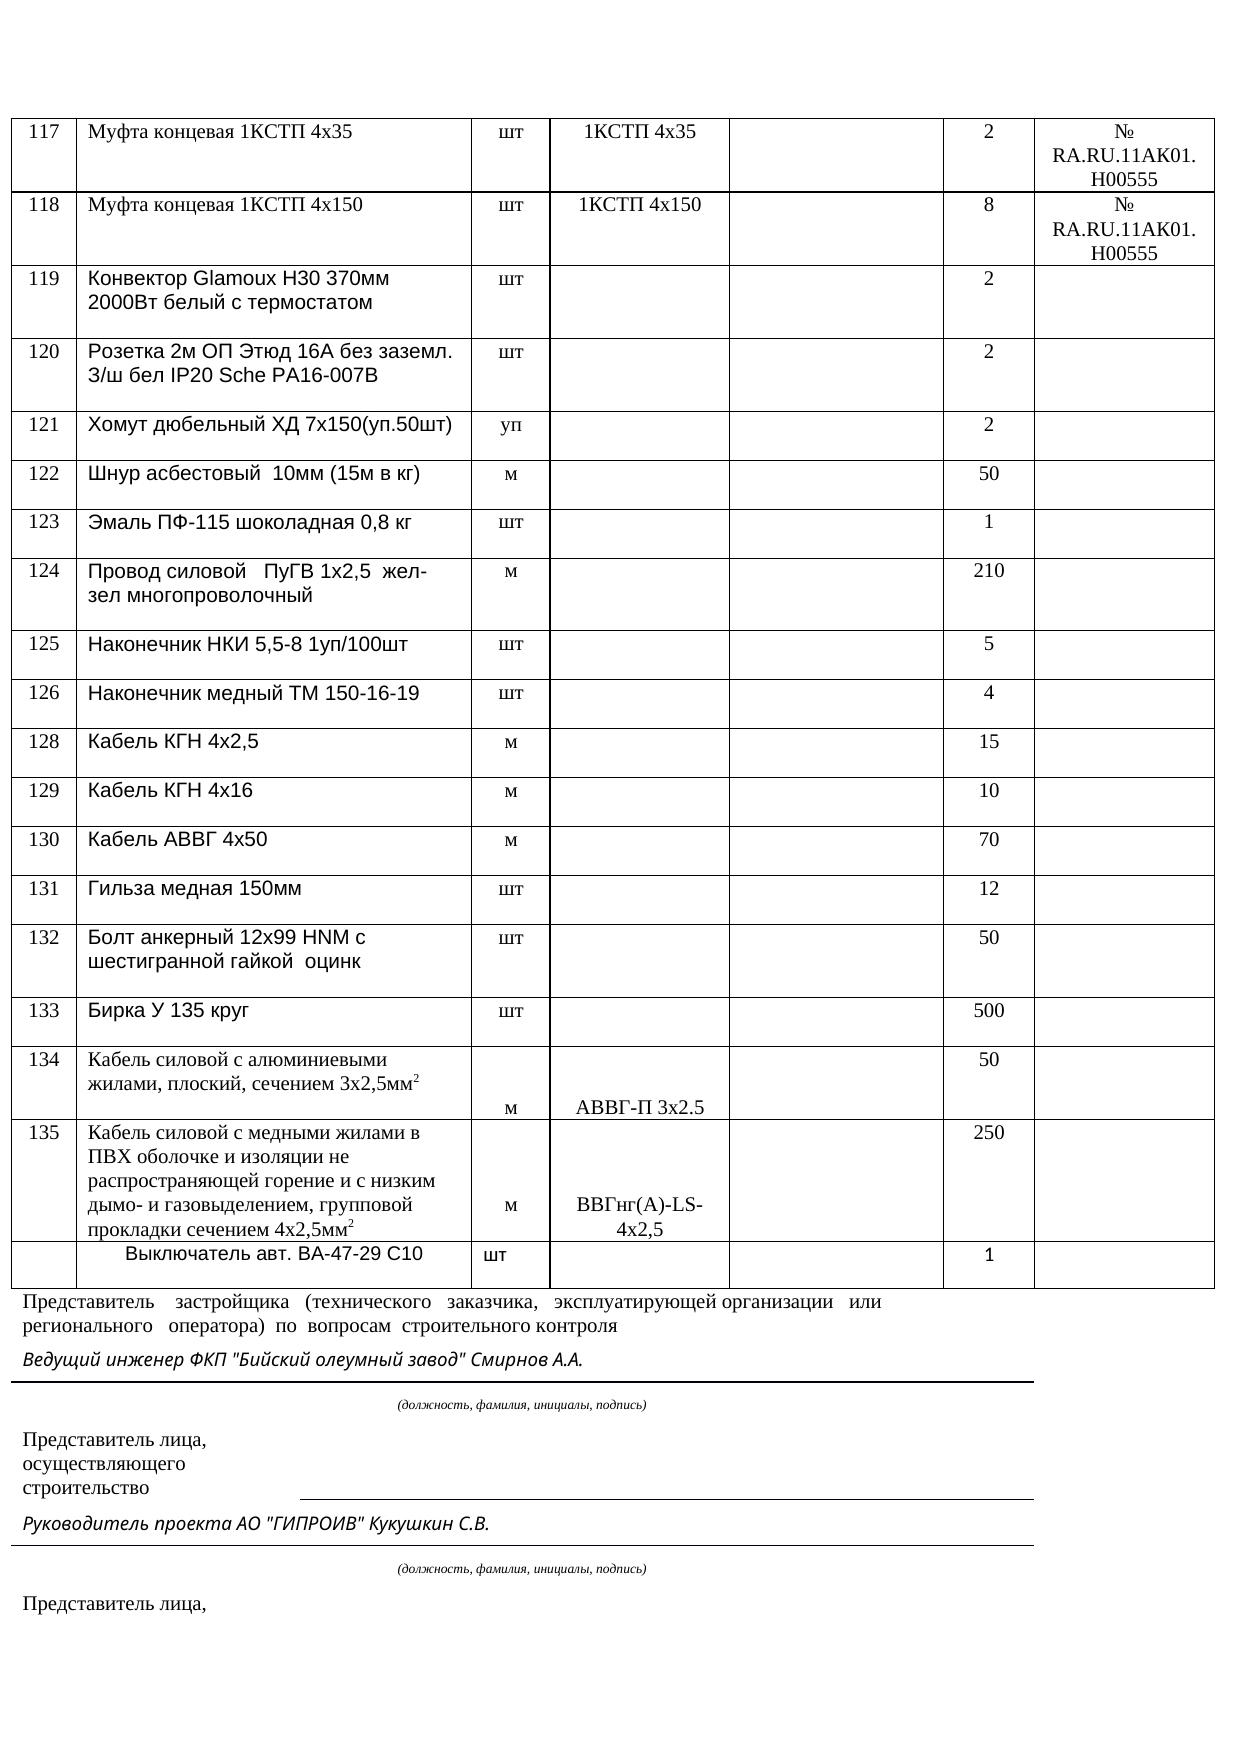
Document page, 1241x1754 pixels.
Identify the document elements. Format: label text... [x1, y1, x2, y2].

table_cell 131 [12, 876, 76, 924]
table_cell м [472, 1047, 549, 1119]
table_cell 123 [12, 510, 76, 557]
table_cell м [472, 729, 549, 777]
table_cell шт [472, 631, 549, 679]
table_cell 10 [944, 778, 1034, 826]
table_cell [551, 631, 729, 679]
table_cell [1035, 680, 1214, 728]
table_cell [12, 1242, 76, 1287]
table_cell [551, 778, 729, 826]
table_cell [300, 1591, 423, 1635]
table_cell [551, 266, 729, 338]
table_cell 250 [944, 1120, 1034, 1241]
table_cell [730, 339, 943, 411]
table_cell Кабель силовой с медными жилами в ПВХ оболочке и изоляции не распространяющей горение и с низким дымо- и газовыделением, групповой прокладки сечением 4х2,5мм2 [77, 1120, 471, 1241]
table_cell 4 [944, 680, 1034, 728]
table_cell 129 [12, 778, 76, 826]
table_cell 500 [944, 998, 1034, 1046]
table_cell 1 [944, 510, 1034, 557]
table_cell [1034, 1381, 1214, 1427]
table_cell Эмаль ПФ-115 шоколадная 0,8 кг [77, 510, 471, 557]
table_cell 15 [944, 729, 1034, 777]
table_cell м [472, 461, 549, 508]
table_cell [730, 729, 943, 777]
table_cell 126 [12, 680, 76, 728]
table_cell 128 [12, 729, 76, 777]
table_cell [551, 925, 729, 997]
table_cell Муфта концевая 1КСТП 4х35 [77, 119, 471, 191]
table_cell Кабель АВВГ 4х50 [77, 827, 471, 875]
table_cell [551, 876, 729, 924]
table_cell шт [472, 925, 549, 997]
table_cell [1035, 510, 1214, 557]
table_cell [1035, 1120, 1214, 1241]
table_cell [1035, 559, 1214, 630]
table_cell [1034, 1499, 1214, 1545]
table_cell 50 [944, 1047, 1034, 1119]
table_cell [730, 266, 943, 338]
table_cell 70 [944, 827, 1034, 875]
table_cell 134 [12, 1047, 76, 1119]
table_cell 117 [12, 119, 76, 191]
table_cell уп [472, 412, 549, 459]
table_cell [423, 1591, 1034, 1635]
table_cell [1035, 827, 1214, 875]
table_cell Кабель силовой с алюминиевыми жилами, плоский, сечением 3х2,5мм2 [77, 1047, 471, 1119]
table_cell [730, 680, 943, 728]
table_cell АВВГ-П 3х2.5 [551, 1047, 729, 1119]
table_cell 124 [12, 559, 76, 630]
table_cell 130 [12, 827, 76, 875]
table_cell (должность, фамилия, инициалы, подпись) [11, 1546, 1034, 1591]
table_cell [551, 680, 729, 728]
table_cell шт [472, 1242, 549, 1287]
table_cell 2 [944, 412, 1034, 459]
table_cell Кабель КГН 4х2,5 [77, 729, 471, 777]
table_cell [730, 510, 943, 557]
table_cell Кабель КГН 4х16 [77, 778, 471, 826]
table_cell [1035, 266, 1214, 338]
table_cell [1035, 339, 1214, 411]
table_cell [730, 559, 943, 630]
table_cell шт [472, 266, 549, 338]
table_cell шт [472, 998, 549, 1046]
table_cell [1034, 1591, 1214, 1635]
table_cell [730, 1242, 943, 1287]
table_cell [551, 412, 729, 459]
table_cell шт [472, 680, 549, 728]
table_cell 2 [944, 119, 1034, 191]
table_cell Шнур асбестовый 10мм (15м в кг) [77, 461, 471, 508]
table_cell (должность, фамилия, инициалы, подпись) [11, 1383, 1034, 1427]
table_cell [1035, 778, 1214, 826]
table_cell 210 [944, 559, 1034, 630]
table_cell Провод силовой ПуГВ 1х2,5 жел-зел многопроволочный [77, 559, 471, 630]
table_cell 2 [944, 266, 1034, 338]
table_cell Наконечник медный ТМ 150-16-19 [77, 680, 471, 728]
table_cell [1035, 876, 1214, 924]
table_cell № RA.RU.11АК01.Н00555 [1035, 119, 1214, 191]
table_cell [551, 998, 729, 1046]
table_cell шт [472, 876, 549, 924]
table_cell шт [472, 119, 549, 191]
table_cell 1КСТП 4х150 [551, 193, 729, 264]
table_cell [730, 876, 943, 924]
table_cell м [472, 827, 549, 875]
table_cell № RA.RU.11АК01.Н00555 [1035, 193, 1214, 264]
table_cell Бирка У 135 круг [77, 998, 471, 1046]
table_cell [730, 1120, 943, 1241]
table_cell [1035, 925, 1214, 997]
table_cell шт [472, 510, 549, 557]
table_cell 120 [12, 339, 76, 411]
table_cell [1034, 1337, 1214, 1381]
table_cell [1035, 631, 1214, 679]
table_cell 8 [944, 193, 1034, 264]
table_cell [730, 1047, 943, 1119]
table_cell [551, 559, 729, 630]
table_cell 121 [12, 412, 76, 459]
table_cell [730, 193, 943, 264]
table_cell [551, 827, 729, 875]
table_cell [551, 1242, 729, 1287]
table_cell [551, 339, 729, 411]
table_cell м [472, 559, 549, 630]
table_cell [551, 729, 729, 777]
table_cell [1035, 729, 1214, 777]
table_cell [1034, 1427, 1214, 1499]
table_cell 125 [12, 631, 76, 679]
table_cell Гильза медная 150мм [77, 876, 471, 924]
table_cell Розетка 2м ОП Этюд 16А без заземл. З/ш бел IP20 Sche PA16-007B [77, 339, 471, 411]
table_cell 1КСТП 4х35 [551, 119, 729, 191]
table_cell 50 [944, 925, 1034, 997]
table_cell Представитель лица, осуществляющего строительство [11, 1427, 300, 1499]
table_cell 118 [12, 193, 76, 264]
table_cell 135 [12, 1120, 76, 1241]
table_cell 2 [944, 339, 1034, 411]
table_cell 5 [944, 631, 1034, 679]
table_cell Конвектор Glamoux H30 370мм 2000Вт белый с термостатом [77, 266, 471, 338]
table_cell м [472, 1120, 549, 1241]
table_cell [730, 778, 943, 826]
table_cell 50 [944, 461, 1034, 508]
table_cell Представитель застройщика (технического заказчика, эксплуатирующей организации или регионального оператора) по вопросам строительного контроля [11, 1289, 1034, 1337]
table_cell [551, 461, 729, 508]
table_cell [730, 412, 943, 459]
table_cell [730, 119, 943, 191]
table_cell Руководитель проекта АО "ГИПРОИВ" Кукушкин С.В. [11, 1499, 1034, 1545]
table_cell [1035, 412, 1214, 459]
table_cell 1 [944, 1242, 1034, 1287]
table_cell [730, 827, 943, 875]
table_cell ВВГнг(А)-LS-4х2,5 [551, 1120, 729, 1241]
table_cell Хомут дюбельный ХД 7х150(уп.50шт) [77, 412, 471, 459]
table_cell 133 [12, 998, 76, 1046]
table_cell Представитель лица, [11, 1591, 300, 1635]
table_cell [1035, 461, 1214, 508]
table_cell шт [472, 339, 549, 411]
table_cell [1034, 1289, 1214, 1337]
table_cell шт [472, 193, 549, 264]
table_cell Выключатель авт. ВА-47-29 С10 [77, 1242, 471, 1287]
table_cell [730, 631, 943, 679]
table_cell Болт анкерный 12х99 HNM с шестигранной гайкой оцинк [77, 925, 471, 997]
table_cell [1034, 1545, 1214, 1591]
table_cell [300, 1427, 1034, 1499]
table_cell Муфта концевая 1КСТП 4х150 [77, 193, 471, 264]
table_cell 12 [944, 876, 1034, 924]
table_cell 122 [12, 461, 76, 508]
table_cell м [472, 778, 549, 826]
table_cell [551, 510, 729, 557]
table_cell Наконечник НКИ 5,5-8 1уп/100шт [77, 631, 471, 679]
table_cell [730, 925, 943, 997]
table_cell [1035, 1047, 1214, 1119]
table_cell Ведущий инженер ФКП "Бийский олеумный завод" Смирнов А.А. [11, 1337, 1034, 1381]
table_cell [730, 998, 943, 1046]
table_cell [1035, 1242, 1214, 1287]
table_cell [730, 461, 943, 508]
table_cell 119 [12, 266, 76, 338]
table_cell 132 [12, 925, 76, 997]
table_cell [1035, 998, 1214, 1046]
